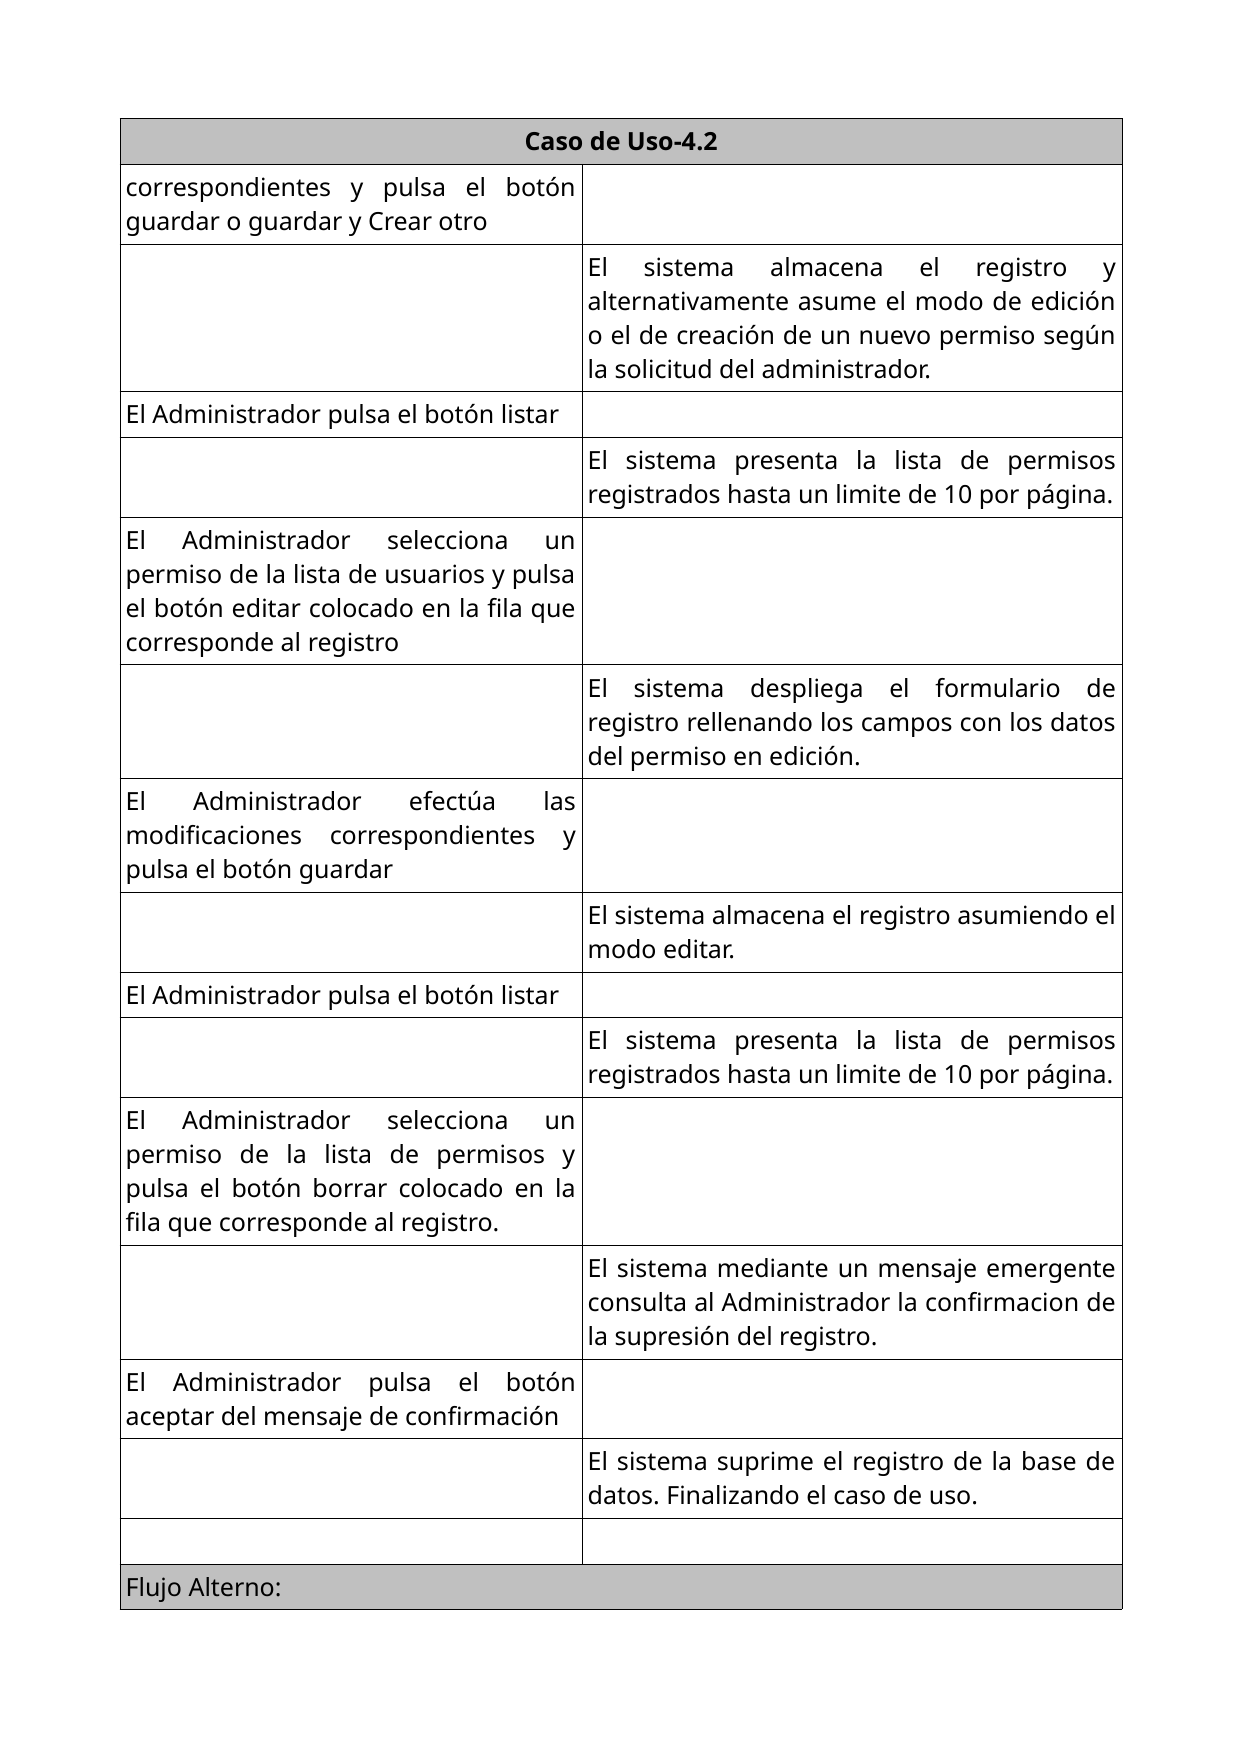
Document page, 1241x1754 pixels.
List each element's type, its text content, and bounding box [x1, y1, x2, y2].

table_cell [583, 973, 1122, 1017]
table_cell El sistema suprime el registro de la base de datos. Finalizando el caso de uso. [583, 1439, 1122, 1518]
table_cell [121, 1018, 582, 1097]
table_cell [583, 1519, 1122, 1563]
table_cell [121, 665, 582, 778]
table_header Caso de Uso-4.2 [121, 119, 1122, 164]
table_cell [121, 245, 582, 391]
table_cell El Administrador selecciona un permiso de la lista de permisos y pulsa el botón borrar colocado en la fila que corresponde al registro. [121, 1098, 582, 1245]
table_cell [121, 893, 582, 972]
table_cell El Administrador efectúa las modificaciones correspondientes y pulsa el botón guardar [121, 779, 582, 892]
table_cell El Administrador pulsa el botón listar [121, 973, 582, 1017]
table_cell [121, 1246, 582, 1358]
table_cell [121, 1519, 582, 1563]
table_cell El sistema despliega el formulario de registro rellenando los campos con los datos del permiso en edición. [583, 665, 1122, 778]
table_cell [121, 438, 582, 517]
table_cell El Administrador pulsa el botón listar [121, 392, 582, 437]
table_cell El Administrador pulsa el botón aceptar del mensaje de confirmación [121, 1360, 582, 1438]
table_cell [583, 518, 1122, 664]
table_cell [121, 1439, 582, 1518]
table_cell [583, 1360, 1122, 1438]
table_cell Flujo Alterno: [121, 1565, 1122, 1609]
table_cell El sistema presenta la lista de permisos registrados hasta un limite de 10 por página. [583, 438, 1122, 517]
table_cell El sistema almacena el registro asumiendo el modo editar. [583, 893, 1122, 972]
table_cell correspondientes y pulsa el botón guardar o guardar y Crear otro [121, 165, 582, 243]
table_cell [583, 1098, 1122, 1245]
table_cell El sistema mediante un mensaje emergente consulta al Administrador la confirmacion de la supresión del registro. [583, 1246, 1122, 1358]
table_cell [583, 779, 1122, 892]
table_cell El Administrador selecciona un permiso de la lista de usuarios y pulsa el botón editar colocado en la fila que corresponde al registro [121, 518, 582, 664]
table_cell [583, 392, 1122, 437]
table_cell El sistema presenta la lista de permisos registrados hasta un limite de 10 por página. [583, 1018, 1122, 1097]
table_cell El sistema almacena el registro y alternativamente asume el modo de edición o el de creación de un nuevo permiso según la solicitud del administrador. [583, 245, 1122, 391]
table_cell [583, 165, 1122, 243]
